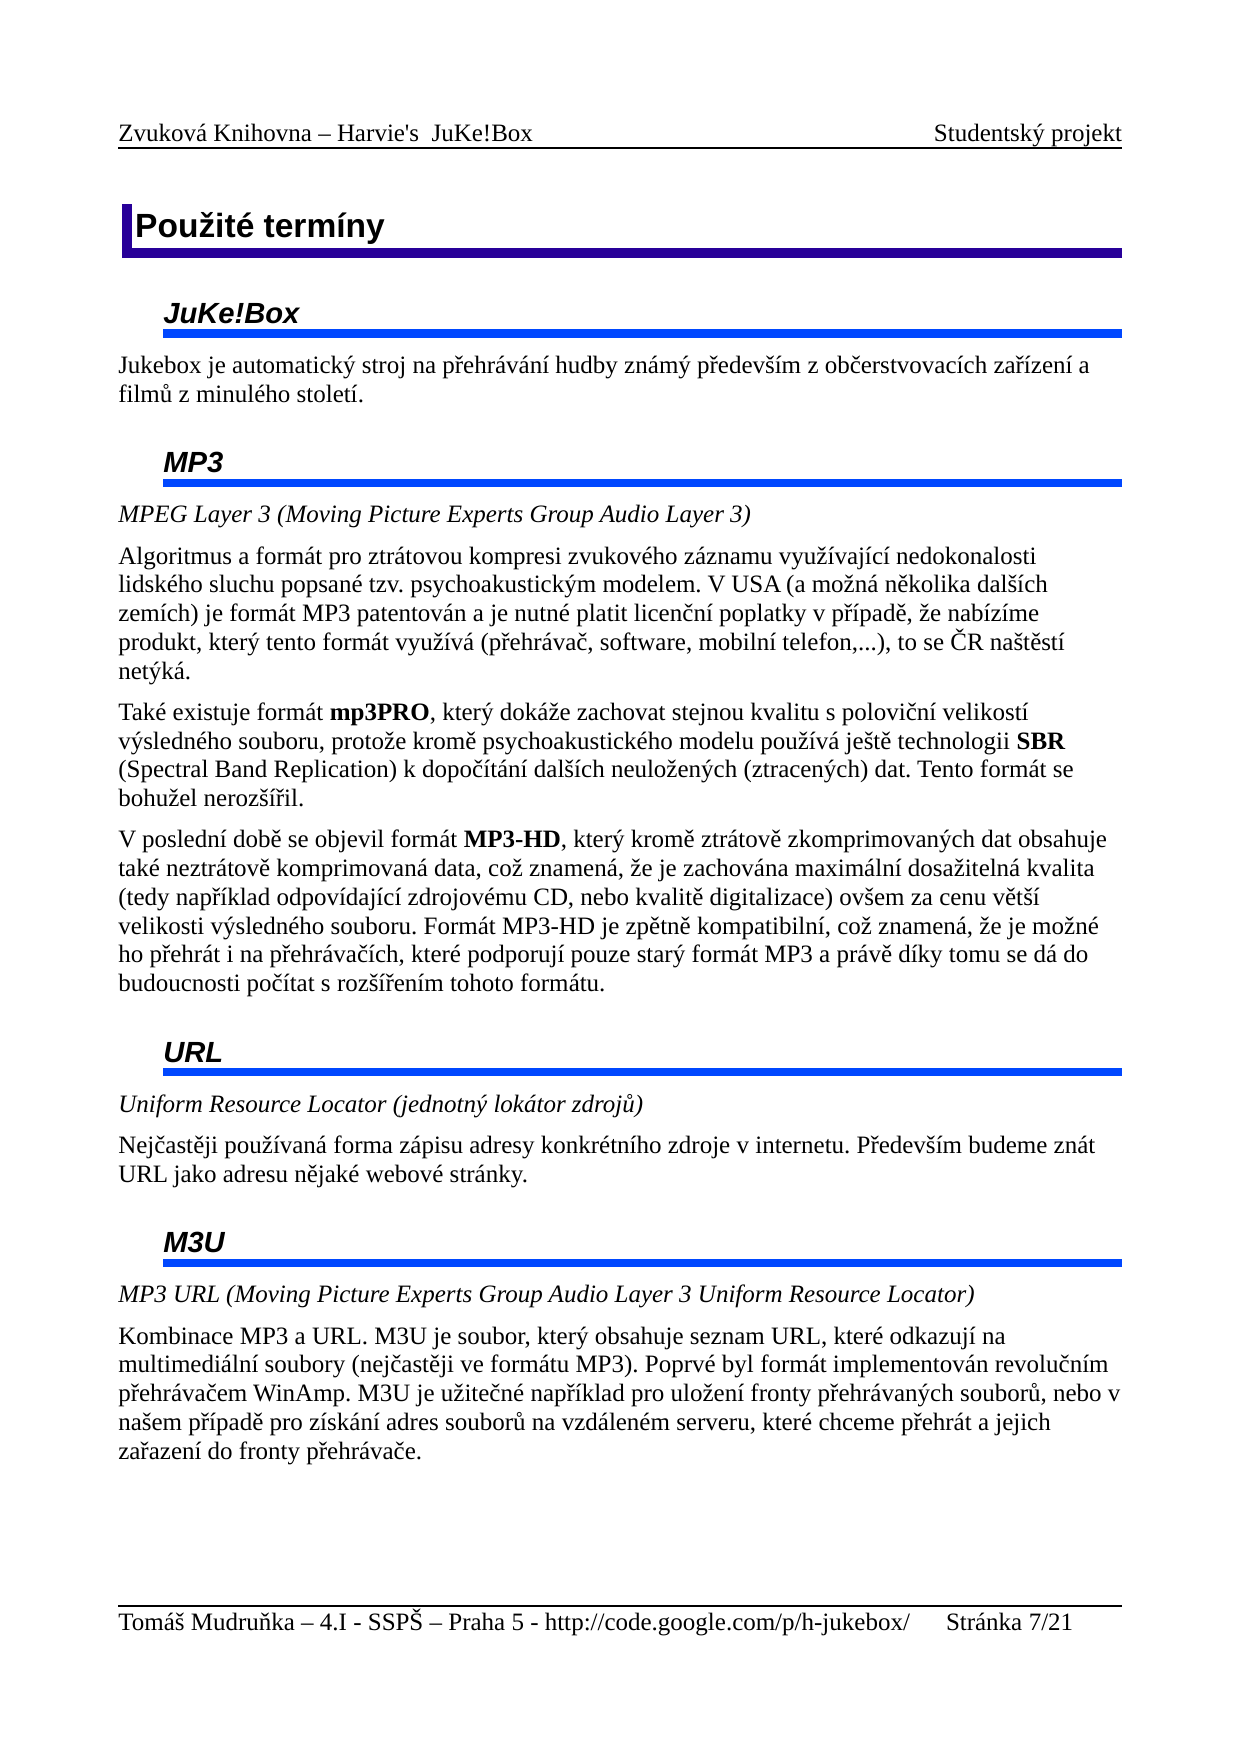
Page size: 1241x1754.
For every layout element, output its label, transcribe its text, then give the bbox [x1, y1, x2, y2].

text Jukebox je automatický stroj na přehrávání hudby známý především z občerstvovacích zařízení a filmů z minulého století. [118, 350, 1122, 408]
subtitle URL [163, 1034, 1122, 1068]
text Algoritmus a formát pro ztrátovou kompresi zvukového záznamu využívající nedokonalosti lidského sluchu popsané tzv. psychoakustickým modelem. V USA (a možná několika dalších zemích) je formát MP3 patentován a je nutné platit licenční poplatky v případě, že nabízíme produkt, který tento formát využívá (přehrávač, software, mobilní telefon,...), to se ČR naštěstí netýká. [118, 541, 1122, 684]
subtitle MP3 [163, 445, 1122, 479]
text Kombinace MP3 a URL. M3U je soubor, který obsahuje seznam URL, které odkazují na multimediální soubory (nejčastěji ve formátu MP3). Poprvé byl formát implementován revolučním přehrávačem WinAmp. M3U je užitečné například pro uložení fronty přehrávaných souborů, nebo v našem případě pro získání adres souborů na vzdáleném serveru, které chceme přehrát a jejich zařazení do fronty přehrávače. [118, 1321, 1122, 1464]
text V poslední době se objevil formát MP3-HD, který kromě ztrátově zkomprimovaných dat obsahuje také neztrátově komprimovaná data, což znamená, že je zachována maximální dosažitelná kvalita (tedy například odpovídající zdrojovému CD, nebo kvalitě digitalizace) ovšem za cenu větší velikosti výsledného souboru. Formát MP3-HD je zpětně kompatibilní, což znamená, že je možné ho přehrát i na přehrávačích, které podporují pouze starý formát MP3 a právě díky tomu se dá do budoucnosti počítat s rozšířením tohoto formátu. [118, 824, 1122, 997]
text Také existuje formát mp3PRO, který dokáže zachovat stejnou kvalitu s poloviční velikostí výsledného souboru, protože kromě psychoakustického modelu používá ještě technologii SBR (Spectral Band Replication) k dopočítání dalších neuložených (ztracených) dat. Tento formát se bohužel nerozšířil. [118, 697, 1122, 812]
text Uniform Resource Locator (jednotný lokátor zdrojů) [118, 1089, 1122, 1118]
subtitle JuKe!Box [163, 296, 1122, 329]
text Nejčastěji používaná forma zápisu adresy konkrétního zdroje v internetu. Především budeme znát URL jako adresu nějaké webové stránky. [118, 1130, 1122, 1188]
text MPEG Layer 3 (Moving Picture Experts Group Audio Layer 3) [118, 499, 1122, 528]
subtitle Použité termíny [122, 203, 1122, 248]
text MP3 URL (Moving Picture Experts Group Audio Layer 3 Uniform Resource Locator) [118, 1279, 1122, 1308]
subtitle M3U [163, 1225, 1122, 1259]
